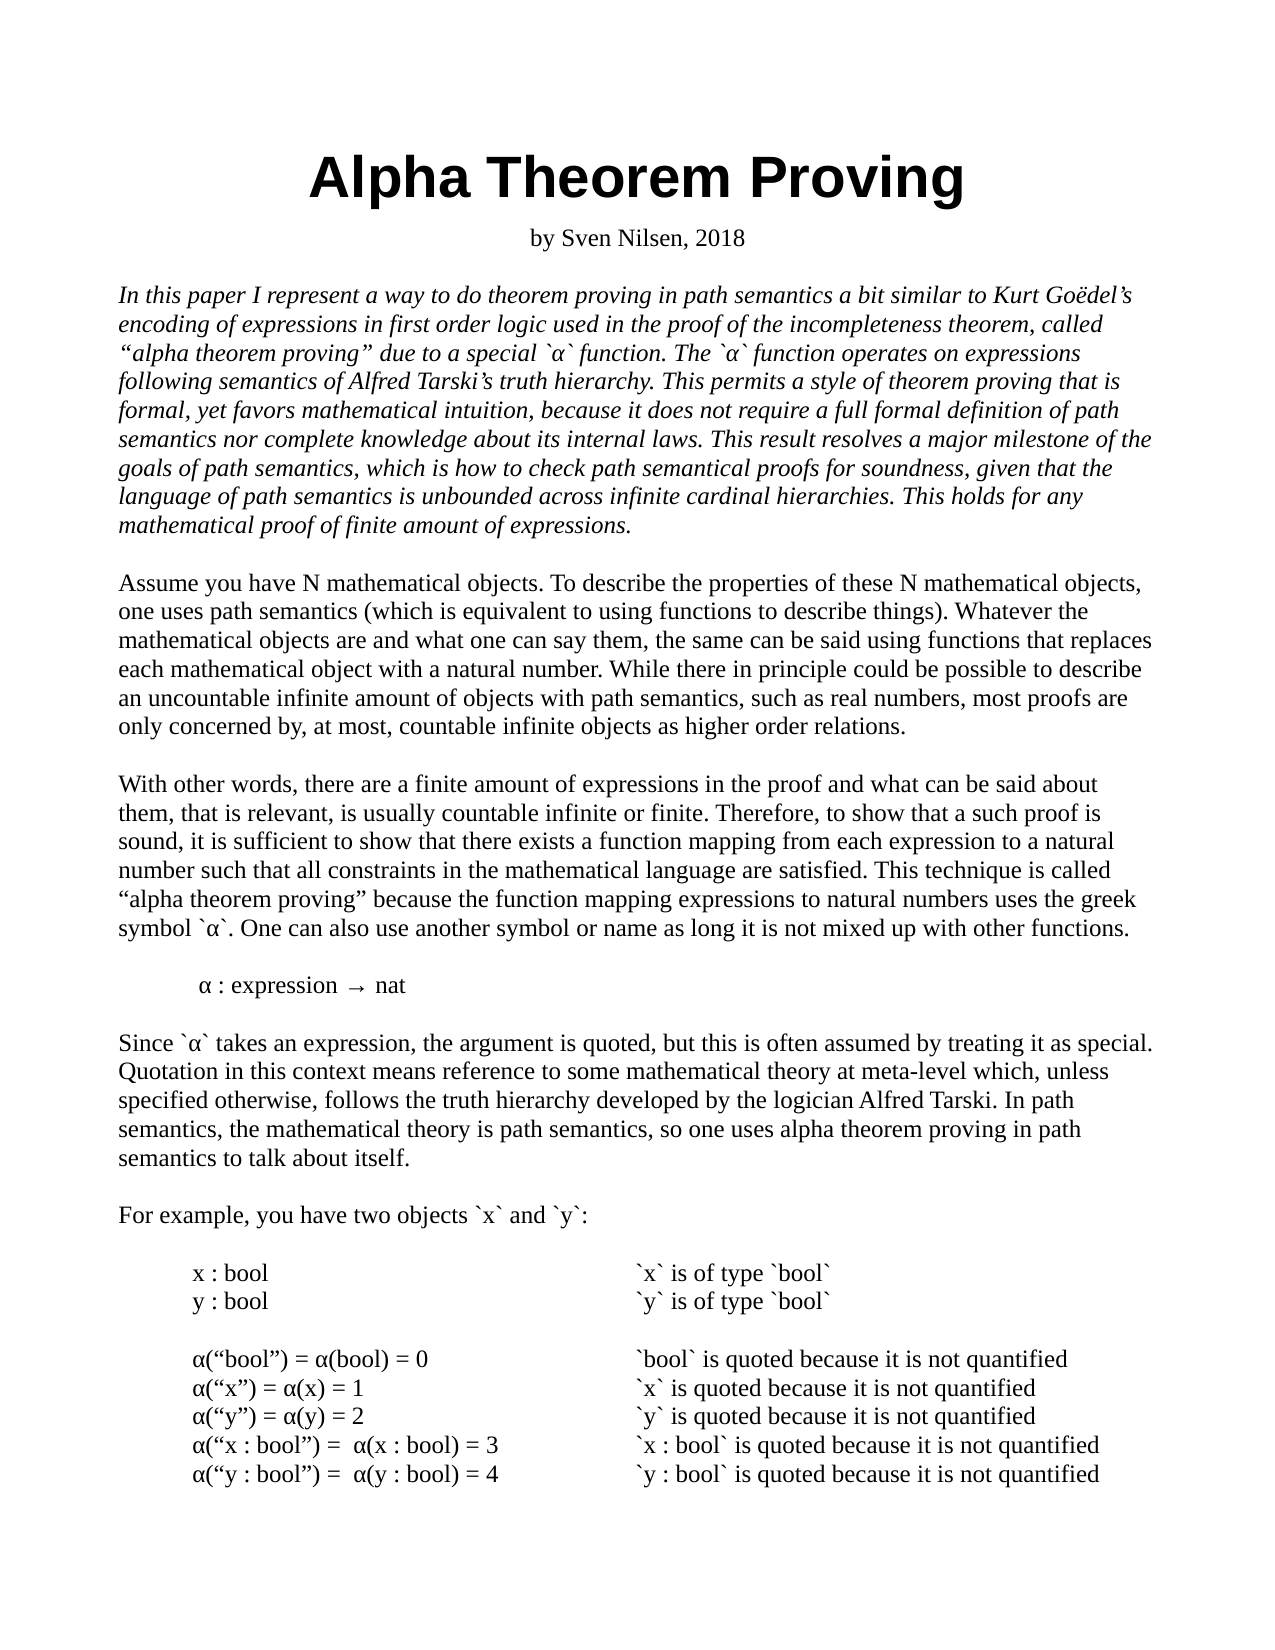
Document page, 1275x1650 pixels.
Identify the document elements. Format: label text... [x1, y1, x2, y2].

text α(“bool”) = α(bool) = 0 `bool` is quoted because it is not quantified [118, 1344, 1157, 1373]
text Since `α` takes an expression, the argument is quoted, but this is often assumed by treating it as special. Quotation in this context means reference to some mathematical theory at meta-level which, unless specified otherwise, follows the truth hierarchy developed by the logician Alfred Tarski. In path semantics, the mathematical theory is path semantics, so one uses alpha theorem proving in path semantics to talk about itself. [118, 1028, 1157, 1171]
text α(“y”) = α(y) = 2 `y` is quoted because it is not quantified [118, 1401, 1157, 1430]
text by Sven Nilsen, 2018 [118, 223, 1157, 251]
text With other words, there are a finite amount of expressions in the proof and what can be said about them, that is relevant, is usually countable infinite or finite. Therefore, to show that a such proof is sound, it is sufficient to show that there exists a function mapping from each expression to a natural number such that all constraints in the mathematical language are satisfied. This technique is called “alpha theorem proving” because the function mapping expressions to natural numbers uses the greek symbol `α`. One can also use another symbol or name as long it is not mixed up with other functions. [118, 769, 1157, 941]
text α(“x : bool”) = α(x : bool) = 3 `x : bool` is quoted because it is not quantified [118, 1430, 1157, 1459]
text For example, you have two objects `x` and `y`: [118, 1200, 1157, 1229]
text y : bool `y` is of type `bool` [118, 1286, 1157, 1315]
title Alpha Theorem Proving [118, 143, 1157, 210]
text α(“y : bool”) = α(y : bool) = 4 `y : bool` is quoted because it is not quantified [118, 1459, 1157, 1488]
text α(“x”) = α(x) = 1 `x` is quoted because it is not quantified [118, 1373, 1157, 1401]
text x : bool `x` is of type `bool` [118, 1258, 1157, 1286]
text In this paper I represent a way to do theorem proving in path semantics a bit similar to Kurt Goëdel’s encoding of expressions in first order logic used in the proof of the incompleteness theorem, called “alpha theorem proving” due to a special `α` function. The `α` function operates on expressions following semantics of Alfred Tarski’s truth hierarchy. This permits a style of theorem proving that is formal, yet favors mathematical intuition, because it does not require a full formal definition of path semantics nor complete knowledge about its internal laws. This result resolves a major milestone of the goals of path semantics, which is how to check path semantical proofs for soundness, given that the language of path semantics is unbounded across infinite cardinal hierarchies. This holds for any mathematical proof of finite amount of expressions. [118, 280, 1157, 539]
text α : expression → nat [118, 970, 1157, 999]
text Assume you have N mathematical objects. To describe the properties of these N mathematical objects, one uses path semantics (which is equivalent to using functions to describe things). Whatever the mathematical objects are and what one can say them, the same can be said using functions that replaces each mathematical object with a natural number. While there in principle could be possible to describe an uncountable infinite amount of objects with path semantics, such as real numbers, most proofs are only concerned by, at most, countable infinite objects as higher order relations. [118, 568, 1157, 740]
